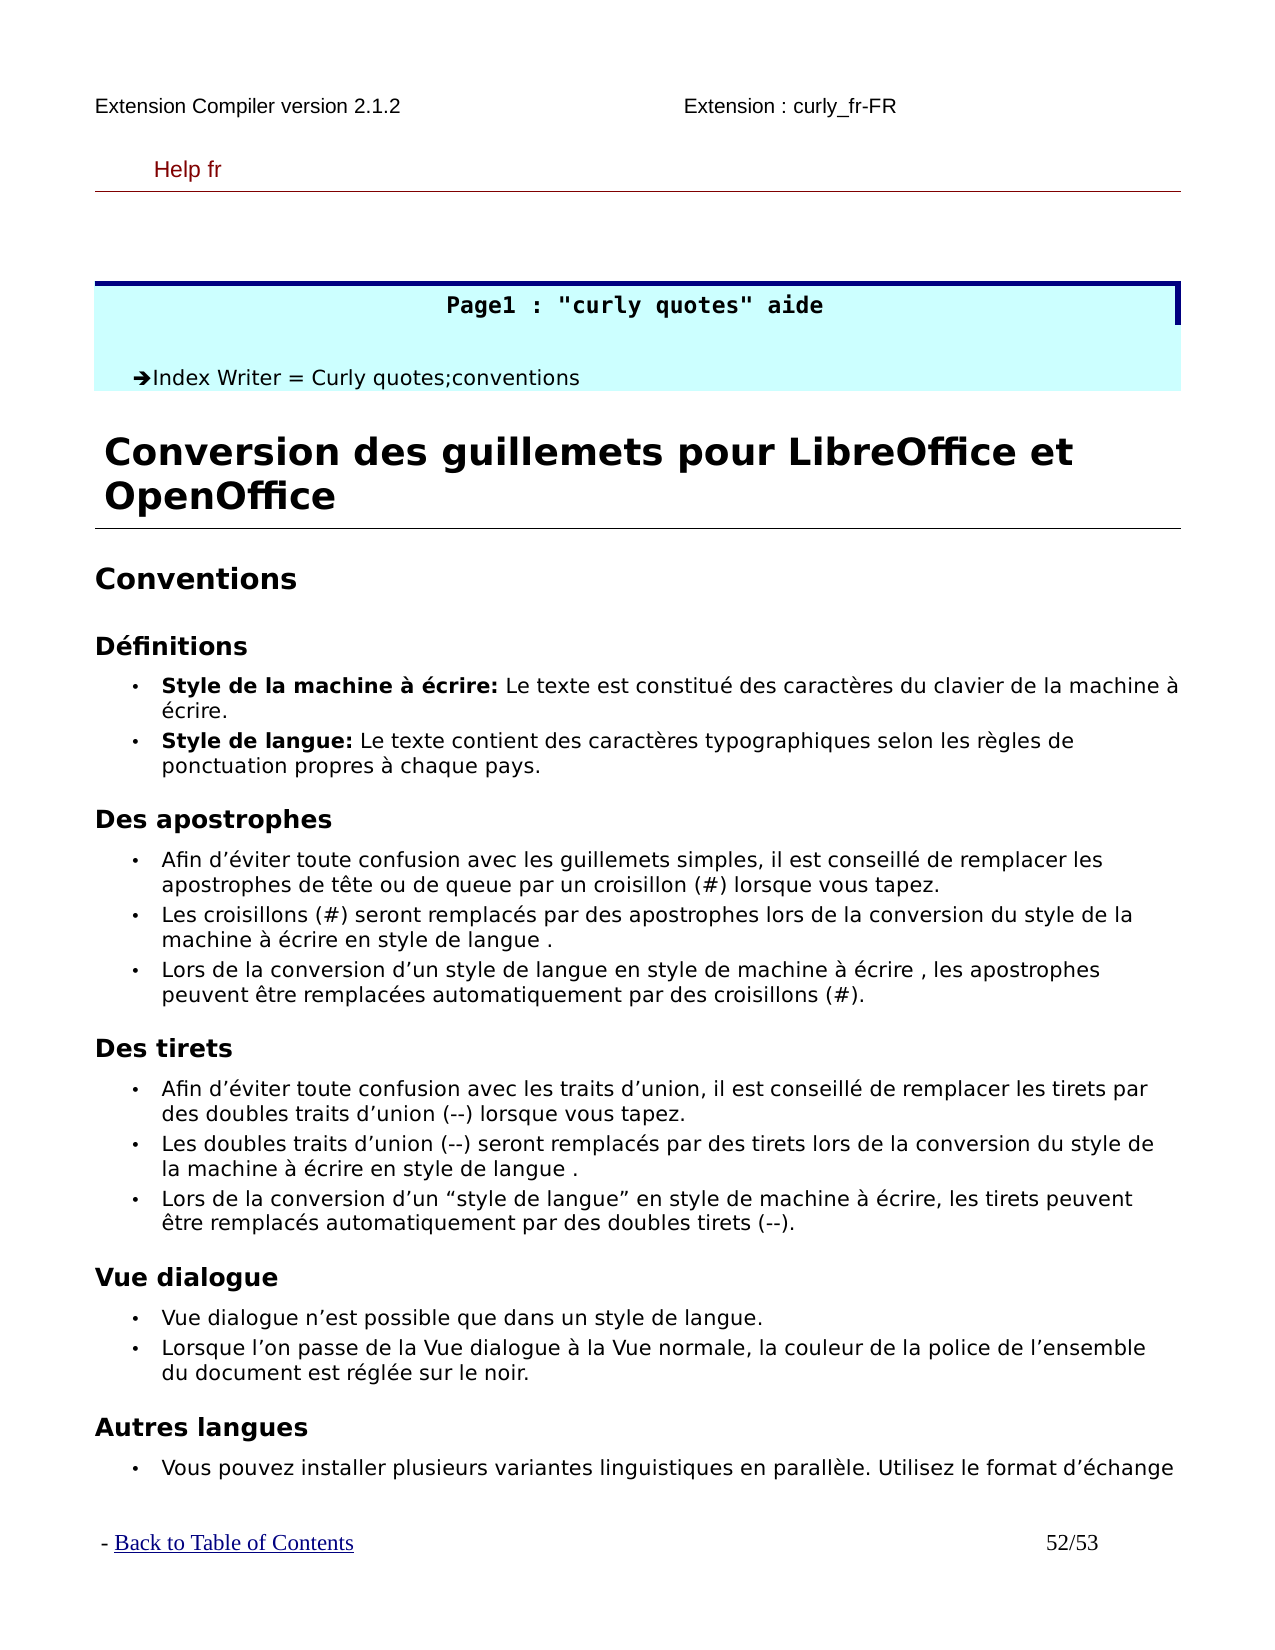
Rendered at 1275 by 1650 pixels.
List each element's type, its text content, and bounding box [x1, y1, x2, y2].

list Lors de la conversion d’un style de langue en style de machine à écrire , les apostrophes peuvent être remplacées automatiquement par des croisillons (#). [132, 958, 1181, 1007]
list Afin d’éviter toute confusion avec les guillemets simples, il est conseillé de remplacer les apostrophes de tête ou de queue par un croisillon (#) lorsque vous tapez. [132, 848, 1181, 897]
list Style de langue: Le texte contient des caractères typographiques selon les règles de ponctuation propres à chaque pays. [132, 729, 1181, 778]
text Vue dialogue [94, 1263, 1181, 1292]
text Autres langues [94, 1413, 1181, 1442]
text Help fr [94, 147, 1181, 192]
list Vous pouvez installer plusieurs variantes linguistiques en parallèle. Utilisez le format d’échange [132, 1455, 1181, 1480]
list Les doubles traits d’union (--) seront remplacés par des tirets lors de la conversion du style de la machine à écrire en style de langue . [132, 1132, 1181, 1181]
list Lors de la conversion d’un “style de langue” en style de machine à écrire, les tirets peuvent être remplacés automatiquement par des doubles tirets (--). [132, 1187, 1181, 1236]
text Page1 : "curly quotes" aide [94, 282, 1175, 325]
list Lorsque l’on passe de la Vue dialogue à la Vue normale, la couleur de la police de l’ensemble du document est réglée sur le noir. [132, 1336, 1181, 1385]
list Style de la machine à écrire: Le texte est constitué des caractères du clavier de la machine à écrire. [132, 674, 1181, 723]
list Index Writer = Curly quotes;conventions [94, 366, 1181, 391]
list Vue dialogue n’est possible que dans un style de langue. [132, 1306, 1181, 1330]
list Les croisillons (#) seront remplacés par des apostrophes lors de la conversion du style de la machine à écrire en style de langue . [132, 903, 1181, 952]
list Afin d’éviter toute confusion avec les traits d’union, il est conseillé de remplacer les tirets par des doubles traits d’union (--) lorsque vous tapez. [132, 1077, 1181, 1126]
text Conversion des guillemets pour LibreOffice et OpenOffice [94, 421, 1181, 528]
text Des apostrophes [94, 806, 1181, 835]
text Définitions [94, 632, 1181, 661]
text Conventions [94, 563, 1181, 597]
text Des tirets [94, 1035, 1181, 1064]
